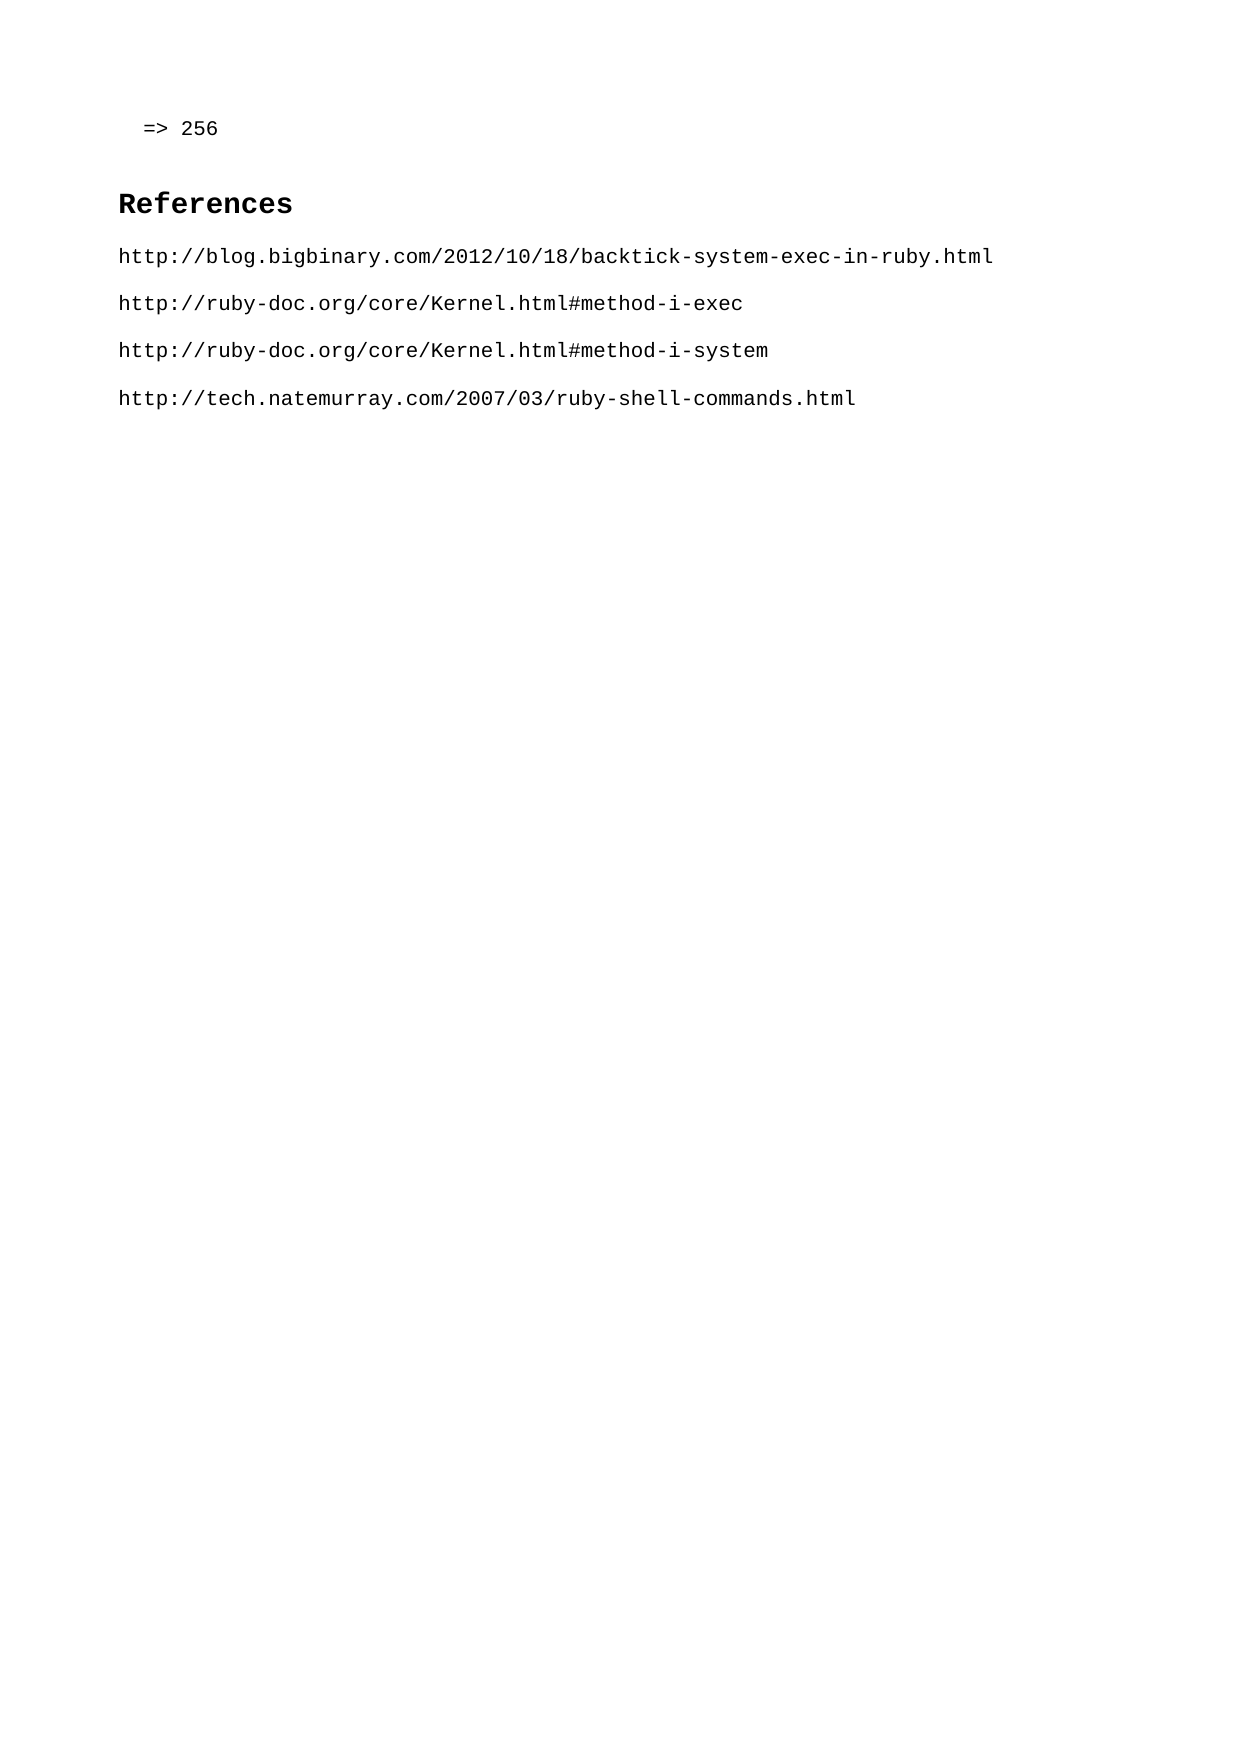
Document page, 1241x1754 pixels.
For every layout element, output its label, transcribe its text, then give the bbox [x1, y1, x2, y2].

text http://ruby-doc.org/core/Kernel.html#method-i-system [118, 340, 1122, 364]
text http://blog.bigbinary.com/2012/10/18/backtick-system-exec-in-ruby.html [118, 246, 1122, 269]
text http://tech.natemurray.com/2007/03/ruby-shell-commands.html [118, 388, 1122, 411]
text http://ruby-doc.org/core/Kernel.html#method-i-exec [118, 293, 1122, 317]
text References [118, 189, 1122, 222]
text => 256 [118, 118, 1122, 142]
